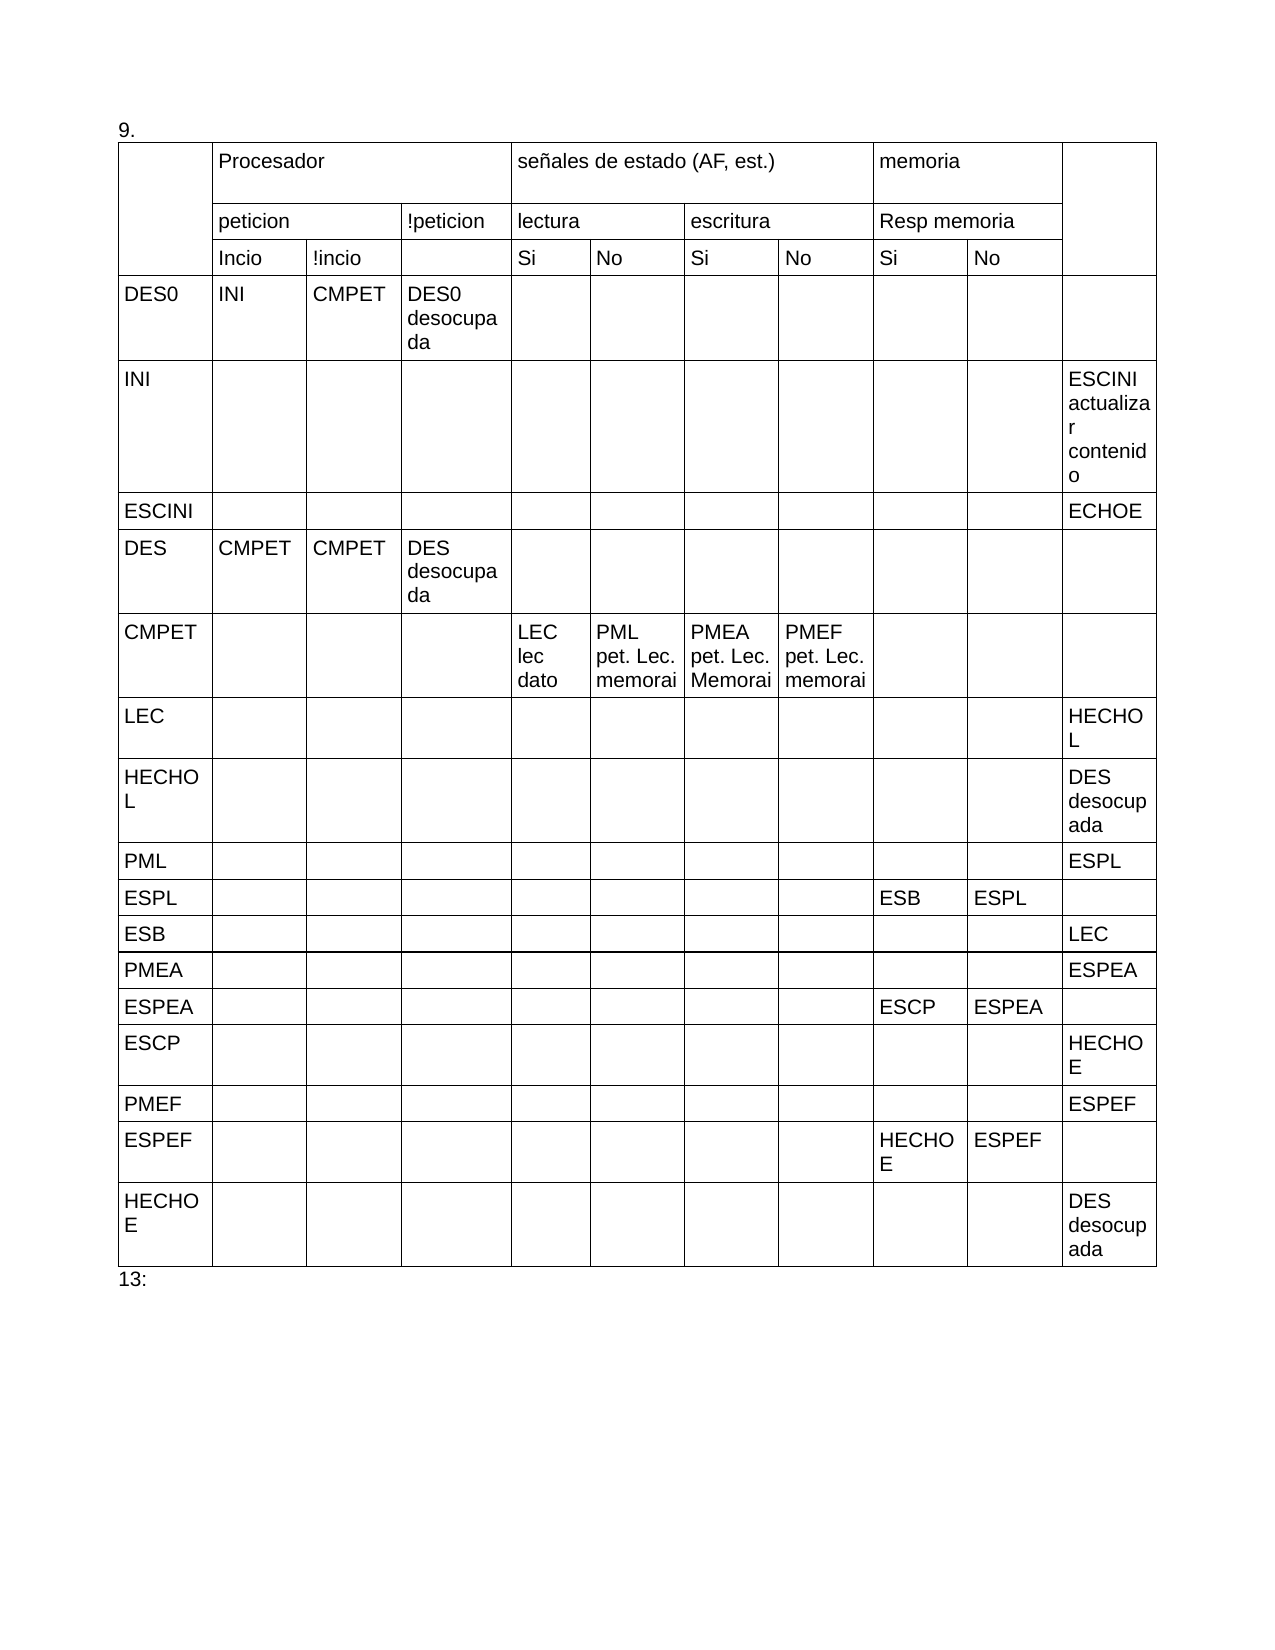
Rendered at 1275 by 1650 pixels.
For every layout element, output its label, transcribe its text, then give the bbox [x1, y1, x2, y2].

table_cell Si [874, 240, 967, 275]
table_cell [685, 953, 778, 988]
table_cell ESPEA [968, 989, 1062, 1024]
table_cell PMEF pet. Lec. memorai [779, 614, 873, 697]
table_cell [874, 1025, 967, 1085]
table_cell [968, 759, 1062, 842]
table_cell CMPET [119, 614, 212, 697]
table_cell [591, 989, 684, 1024]
table_cell DES0 desocupada [402, 276, 511, 360]
table_cell [874, 698, 967, 758]
table_cell ESPEA [1063, 953, 1156, 988]
table_cell [512, 493, 590, 528]
table_cell [779, 530, 873, 613]
table_cell [512, 361, 590, 492]
table_cell [968, 843, 1062, 878]
table_cell [591, 1183, 684, 1266]
table_cell [874, 843, 967, 878]
table_cell [512, 989, 590, 1024]
table_cell [779, 759, 873, 842]
table_cell [591, 1025, 684, 1085]
table_cell No [591, 240, 684, 275]
table_cell [213, 1183, 306, 1266]
table_cell [307, 989, 401, 1024]
table_cell [512, 1086, 590, 1121]
table_cell [1063, 1122, 1156, 1182]
table_cell [779, 1086, 873, 1121]
table_cell [213, 843, 306, 878]
table_cell [591, 953, 684, 988]
table_cell ESPL [1063, 843, 1156, 878]
table_cell [591, 698, 684, 758]
table_cell ESCINI [119, 493, 212, 528]
table_cell [402, 1183, 511, 1266]
table_cell LEC [119, 698, 212, 758]
table_cell CMPET [213, 530, 306, 613]
table_cell [307, 614, 401, 697]
table_cell HECHOE [1063, 1025, 1156, 1085]
table_cell ESPL [968, 880, 1062, 915]
table_cell PMEF [119, 1086, 212, 1121]
table_cell [1063, 989, 1156, 1024]
table_cell [591, 1086, 684, 1121]
table_cell DES [119, 530, 212, 613]
table_cell ESCINI actualizar contenido [1063, 361, 1156, 492]
table_cell LEC lec dato [512, 614, 590, 697]
table_cell [307, 361, 401, 492]
table_cell [591, 759, 684, 842]
table_cell HECHOE [874, 1122, 967, 1182]
table_cell [685, 843, 778, 878]
table_cell [213, 614, 306, 697]
table_cell [685, 989, 778, 1024]
table_cell [874, 1183, 967, 1266]
table_cell !peticion [402, 204, 511, 239]
table_cell [968, 698, 1062, 758]
table_cell No [968, 240, 1062, 275]
table_cell DES desocupada [1063, 759, 1156, 842]
text 9. [118, 118, 1157, 142]
table_cell [685, 1122, 778, 1182]
table_header memoria [874, 143, 1062, 202]
table_cell [1063, 276, 1156, 360]
table_cell [402, 1122, 511, 1182]
table_cell ESCP [874, 989, 967, 1024]
table_cell [779, 1122, 873, 1182]
table_cell CMPET [307, 530, 401, 613]
table_cell [512, 530, 590, 613]
table_cell ECHOE [1063, 493, 1156, 528]
table_cell [512, 698, 590, 758]
table_cell [307, 759, 401, 842]
table_cell [779, 1025, 873, 1085]
table_cell [1063, 880, 1156, 915]
table_cell [968, 493, 1062, 528]
table_cell [685, 1025, 778, 1085]
table_cell Si [685, 240, 778, 275]
table_cell [779, 493, 873, 528]
table_cell escritura [685, 204, 873, 239]
table_cell [779, 916, 873, 951]
table_cell [968, 1183, 1062, 1266]
table_cell [512, 916, 590, 951]
table_cell [779, 843, 873, 878]
table_cell [307, 843, 401, 878]
table_cell ESPEA [119, 989, 212, 1024]
table_header [1063, 143, 1156, 275]
table_cell INI [213, 276, 306, 360]
table_cell HECHOL [119, 759, 212, 842]
table_cell [512, 843, 590, 878]
table_cell [968, 953, 1062, 988]
table_cell INI [119, 361, 212, 492]
table_cell [402, 916, 511, 951]
table_cell No [779, 240, 873, 275]
table_cell [968, 530, 1062, 613]
table_cell [685, 759, 778, 842]
table_cell [307, 1122, 401, 1182]
table_cell [402, 698, 511, 758]
table_cell ESPEF [968, 1122, 1062, 1182]
table_cell [402, 614, 511, 697]
table_cell DES0 [119, 276, 212, 360]
table_cell Si [512, 240, 590, 275]
table_cell [307, 880, 401, 915]
table_cell [307, 1086, 401, 1121]
table_header Procesador [213, 143, 511, 202]
table_cell [512, 1025, 590, 1085]
table_cell [874, 493, 967, 528]
table_cell [402, 880, 511, 915]
table_cell [968, 916, 1062, 951]
table_cell [213, 989, 306, 1024]
table_cell [307, 698, 401, 758]
table_cell [685, 493, 778, 528]
table_cell [512, 759, 590, 842]
table_cell [213, 759, 306, 842]
table_cell peticion [213, 204, 401, 239]
table_cell [591, 843, 684, 878]
table_cell [874, 953, 967, 988]
table_cell [402, 1086, 511, 1121]
table_cell [512, 276, 590, 360]
table_cell [779, 361, 873, 492]
table_cell [213, 1025, 306, 1085]
table_cell [685, 276, 778, 360]
table_cell [874, 530, 967, 613]
table_cell lectura [512, 204, 684, 239]
table_cell [307, 1183, 401, 1266]
table_cell [874, 361, 967, 492]
table_cell [874, 916, 967, 951]
table_cell ESPL [119, 880, 212, 915]
table_cell PMEA pet. Lec. Memorai [685, 614, 778, 697]
table_cell [874, 276, 967, 360]
table_cell [779, 880, 873, 915]
table_cell [402, 989, 511, 1024]
table_cell [779, 1183, 873, 1266]
table_cell [968, 1086, 1062, 1121]
table_cell [213, 953, 306, 988]
table_cell [1063, 530, 1156, 613]
table_cell [213, 1122, 306, 1182]
table_header señales de estado (AF, est.) [512, 143, 873, 202]
table_cell [213, 698, 306, 758]
table_cell HECHOE [119, 1183, 212, 1266]
table_cell [685, 1183, 778, 1266]
table_cell [685, 1086, 778, 1121]
table_cell [402, 493, 511, 528]
table_cell [591, 1122, 684, 1182]
table_cell ESPEF [1063, 1086, 1156, 1121]
table_cell [213, 916, 306, 951]
table_cell [402, 1025, 511, 1085]
table_cell [307, 493, 401, 528]
table_cell [968, 276, 1062, 360]
table_cell [213, 880, 306, 915]
table_cell [213, 361, 306, 492]
table_cell HECHOL [1063, 698, 1156, 758]
table_cell [685, 698, 778, 758]
table_cell [512, 880, 590, 915]
table_cell DES desocupada [402, 530, 511, 613]
table_cell PML [119, 843, 212, 878]
table_cell [307, 953, 401, 988]
table_cell CMPET [307, 276, 401, 360]
table_cell [402, 759, 511, 842]
table_cell [874, 759, 967, 842]
table_cell [591, 880, 684, 915]
table_cell [1063, 614, 1156, 697]
table_header [119, 143, 212, 275]
table_cell [874, 1086, 967, 1121]
table_cell [591, 916, 684, 951]
table_cell LEC [1063, 916, 1156, 951]
table_cell [685, 916, 778, 951]
table_cell PMEA [119, 953, 212, 988]
table_cell [968, 361, 1062, 492]
table_cell DES desocupada [1063, 1183, 1156, 1266]
table_cell [402, 953, 511, 988]
table_cell [591, 361, 684, 492]
table_cell [968, 1025, 1062, 1085]
table_cell [402, 361, 511, 492]
table_cell Incio [213, 240, 306, 275]
table_cell [685, 361, 778, 492]
table_cell [512, 1183, 590, 1266]
table_cell ESCP [119, 1025, 212, 1085]
table_cell !incio [307, 240, 401, 275]
table_cell [307, 1025, 401, 1085]
table_cell PML pet. Lec. memorai [591, 614, 684, 697]
table_cell [512, 1122, 590, 1182]
table_cell ESB [874, 880, 967, 915]
table_cell [779, 698, 873, 758]
table_cell [213, 1086, 306, 1121]
table_cell [591, 530, 684, 613]
text 13: [118, 1267, 1157, 1291]
table_cell [512, 953, 590, 988]
table_cell [307, 916, 401, 951]
table_cell [213, 493, 306, 528]
table_cell [591, 493, 684, 528]
table_cell ESPEF [119, 1122, 212, 1182]
table_cell ESB [119, 916, 212, 951]
table_cell [779, 989, 873, 1024]
table_cell [874, 614, 967, 697]
table_cell [968, 614, 1062, 697]
table_cell [779, 276, 873, 360]
table_cell [402, 240, 511, 275]
table_cell [779, 953, 873, 988]
table_cell Resp memoria [874, 204, 1062, 239]
table_cell [685, 880, 778, 915]
table_cell [402, 843, 511, 878]
table_cell [591, 276, 684, 360]
table_cell [685, 530, 778, 613]
